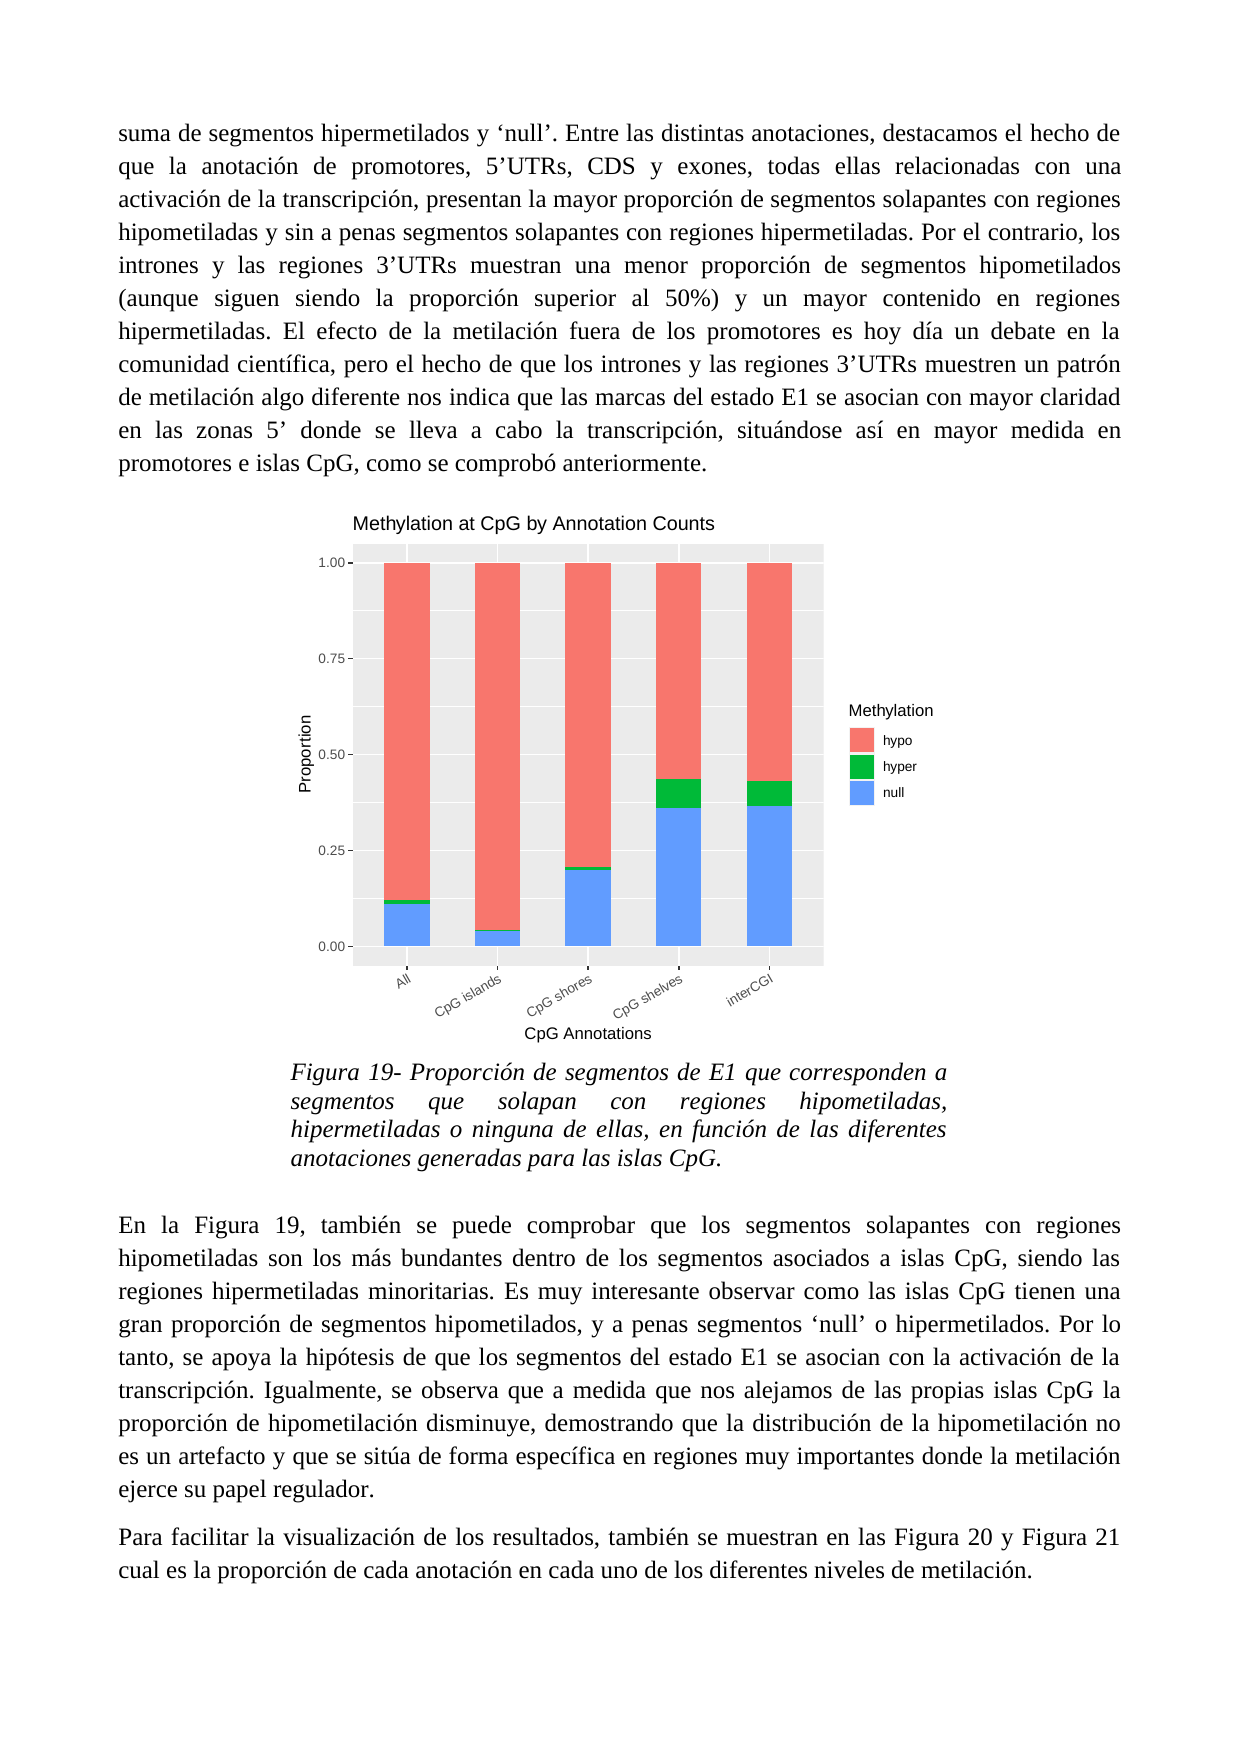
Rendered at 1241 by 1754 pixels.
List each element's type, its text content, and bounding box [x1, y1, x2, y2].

text suma de segmentos hipermetilados y ‘null’. Entre las distintas anotaciones, destacamos el hecho de que la anotación de promotores, 5’UTRs, CDS y exones, todas ellas relacionadas con una activación de la transcripción, presentan la mayor proporción de segmentos solapantes con regiones hipometiladas y sin a penas segmentos solapantes con regiones hipermetiladas. Por el contrario, los intrones y las regiones 3’UTRs muestran una menor proporción de segmentos hipometilados (aunque siguen siendo la proporción superior al 50%) y un mayor contenido en regiones hipermetiladas. El efecto de la metilación fuera de los promotores es hoy día un debate en la comunidad científica, pero el hecho de que los intrones y las regiones 3’UTRs muestren un patrón de metilación algo diferente nos indica que las marcas del estado E1 se asocian con mayor claridad en las zonas 5’ donde se lleva a cabo la transcripción, situándose así en mayor medida en promotores e islas CpG, como se comprobó anteriormente. [118, 118, 1122, 477]
text En la Figura 19, también se puede comprobar que los segmentos solapantes con regiones hipometiladas son los más bundantes dentro de los segmentos asociados a islas CpG, siendo las regiones hipermetiladas minoritarias. Es muy interesante observar como las islas CpG tienen una gran proporción de segmentos hipometilados, y a penas segmentos ‘null’ o hipermetilados. Por lo tanto, se apoya la hipótesis de que los segmentos del estado E1 se asocian con la activación de la transcripción. Igualmente, se observa que a medida que nos alejamos de las propias islas CpG la proporción de hipometilación disminuye, demostrando que la distribución de la hipometilación no es un artefacto y que se sitúa de forma específica en regiones muy importantes donde la metilación ejerce su papel regulador. [118, 1210, 1122, 1503]
text Para facilitar la visualización de los resultados, también se muestran en las Figura 20 y Figura 21 cual es la proporción de cada anotación en cada uno de los diferentes niveles de metilación. [118, 1522, 1122, 1583]
text Figura 19- Proporción de segmentos de E1 que corresponden a segmentos que solapan con regiones hipometiladas, hipermetiladas o ninguna de ellas, en función de las diferentes anotaciones generadas para las islas CpG. [290, 1052, 950, 1172]
